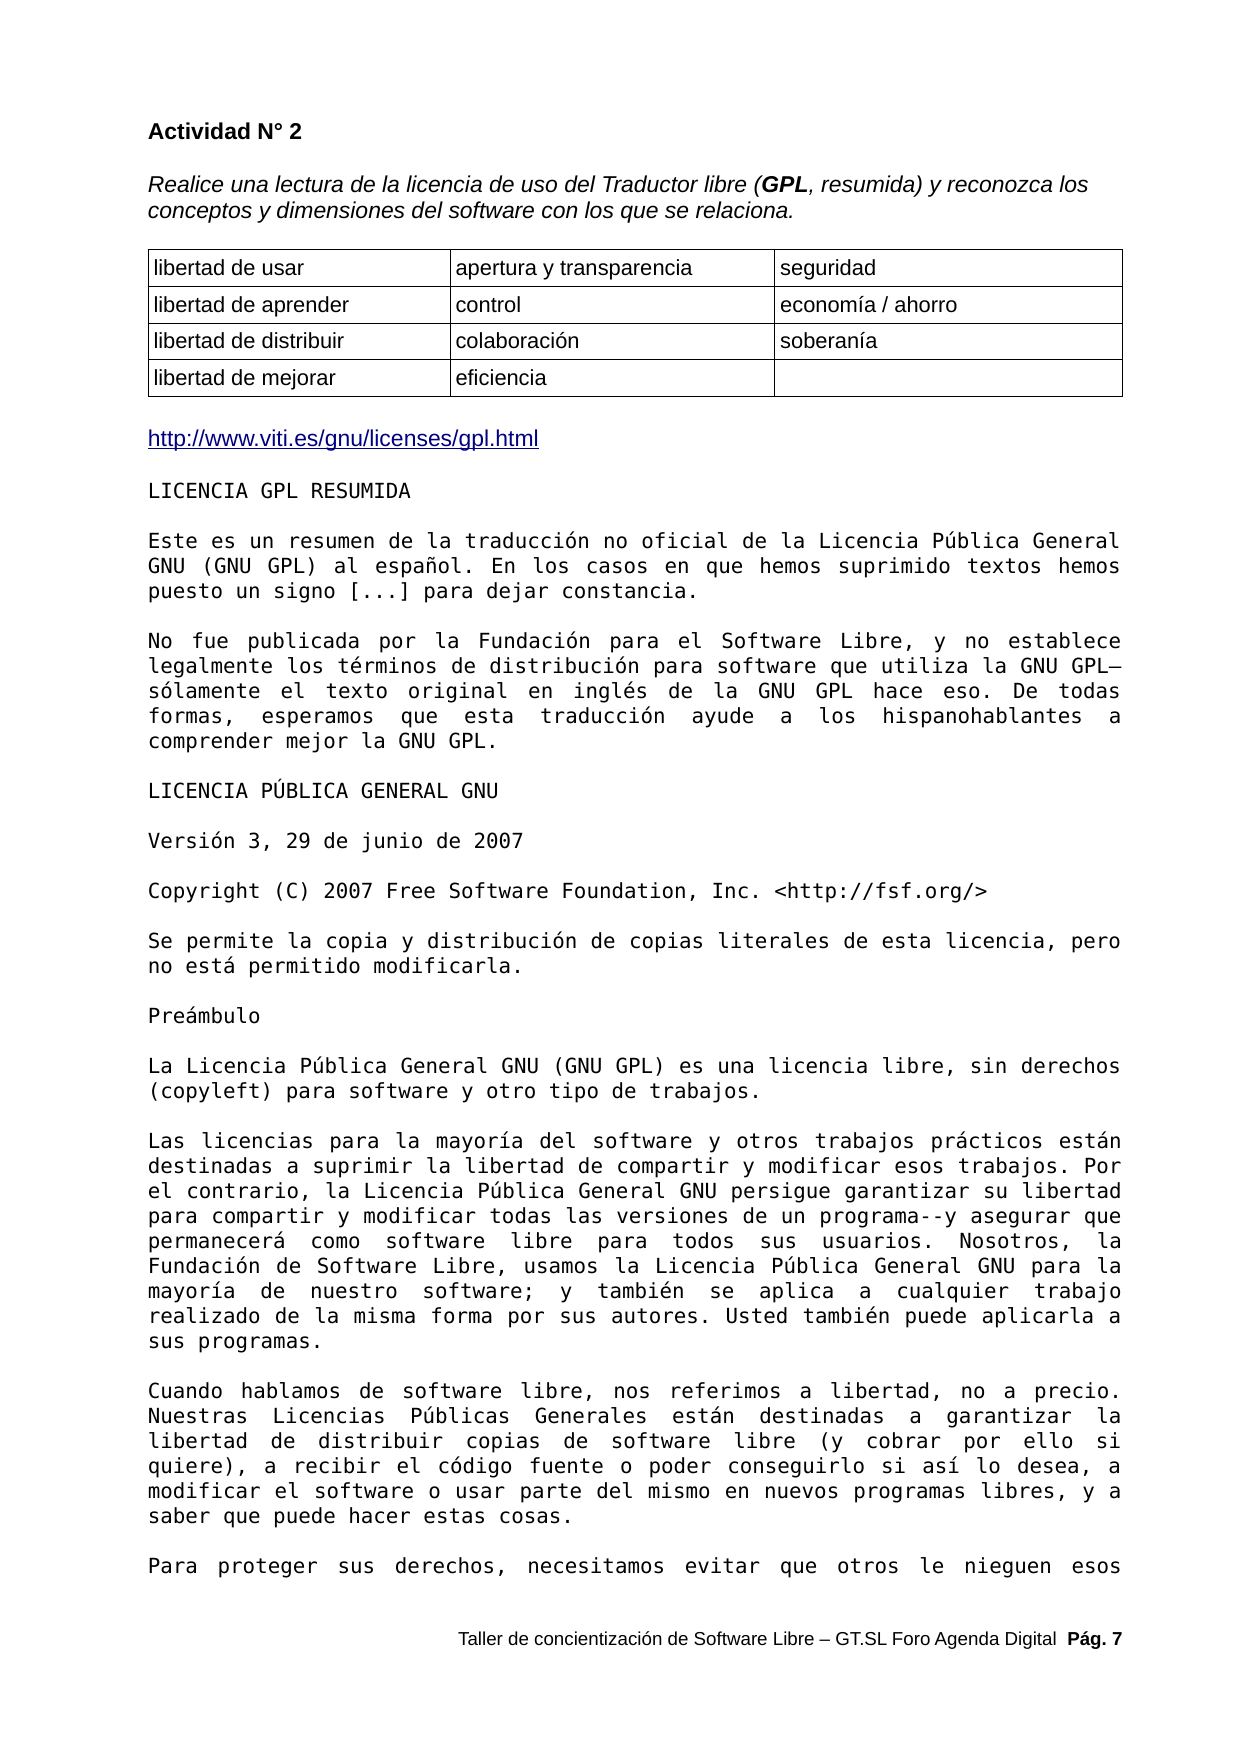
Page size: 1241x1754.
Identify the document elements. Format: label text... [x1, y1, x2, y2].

text Las licencias para la mayoría del software y otros trabajos prácticos están destinadas a suprimir la libertad de compartir y modificar esos trabajos. Por el contrario, la Licencia Pública General GNU persigue garantizar su libertad para compartir y modificar todas las versiones de un programa--y asegurar que permanecerá como software libre para todos sus usuarios. Nosotros, la Fundación de Software Libre, usamos la Licencia Pública General GNU para la mayoría de nuestro software; y también se aplica a cualquier trabajo realizado de la misma forma por sus autores. Usted también puede aplicarla a sus programas. [148, 1128, 1122, 1353]
table_cell libertad de aprender [149, 287, 450, 323]
text LICENCIA PÚBLICA GENERAL GNU [148, 778, 1122, 803]
text Se permite la copia y distribución de copias literales de esta licencia, pero no está permitido modificarla. [148, 928, 1122, 978]
table_cell control [451, 287, 774, 323]
table_cell economía / ahorro [775, 287, 1122, 323]
text http://www.viti.es/gnu/licenses/gpl.html [148, 425, 1122, 452]
table_cell [775, 360, 1122, 396]
table_cell soberanía [775, 324, 1122, 359]
text Para proteger sus derechos, necesitamos evitar que otros le nieguen esos [148, 1553, 1122, 1578]
table_cell colaboración [451, 324, 774, 359]
table_cell libertad de distribuir [149, 324, 450, 359]
text Este es un resumen de la traducción no oficial de la Licencia Pública General GNU (GNU GPL) al español. En los casos en que hemos suprimido textos hemos puesto un signo [...] para dejar constancia. [148, 528, 1122, 603]
text Cuando hablamos de software libre, nos referimos a libertad, no a precio. Nuestras Licencias Públicas Generales están destinadas a garantizar la libertad de distribuir copias de software libre (y cobrar por ello si quiere), a recibir el código fuente o poder conseguirlo si así lo desea, a modificar el software o usar parte del mismo en nuevos programas libres, y a saber que puede hacer estas cosas. [148, 1378, 1122, 1528]
table_header libertad de usar [149, 250, 450, 286]
table_header apertura y transparencia [451, 250, 774, 286]
text LICENCIA GPL RESUMIDA [148, 478, 1122, 503]
text Actividad N° 2 [148, 118, 1122, 144]
text Preámbulo [148, 1003, 1122, 1028]
text Realice una lectura de la licencia de uso del Traductor libre (GPL, resumida) y reconozca los conceptos y dimensiones del software con los que se relaciona. [148, 171, 1122, 223]
text Versión 3, 29 de junio de 2007 [148, 828, 1122, 853]
table_cell eficiencia [451, 360, 774, 396]
text No fue publicada por la Fundación para el Software Libre, y no establece legalmente los términos de distribución para software que utiliza la GNU GPL—sólamente el texto original en inglés de la GNU GPL hace eso. De todas formas, esperamos que esta traducción ayude a los hispanohablantes a comprender mejor la GNU GPL. [148, 628, 1122, 753]
table_header seguridad [775, 250, 1122, 286]
text Copyright (C) 2007 Free Software Foundation, Inc. <http://fsf.org/> [148, 878, 1122, 903]
text La Licencia Pública General GNU (GNU GPL) es una licencia libre, sin derechos (copyleft) para software y otro tipo de trabajos. [148, 1053, 1122, 1103]
table_cell libertad de mejorar [149, 360, 450, 396]
